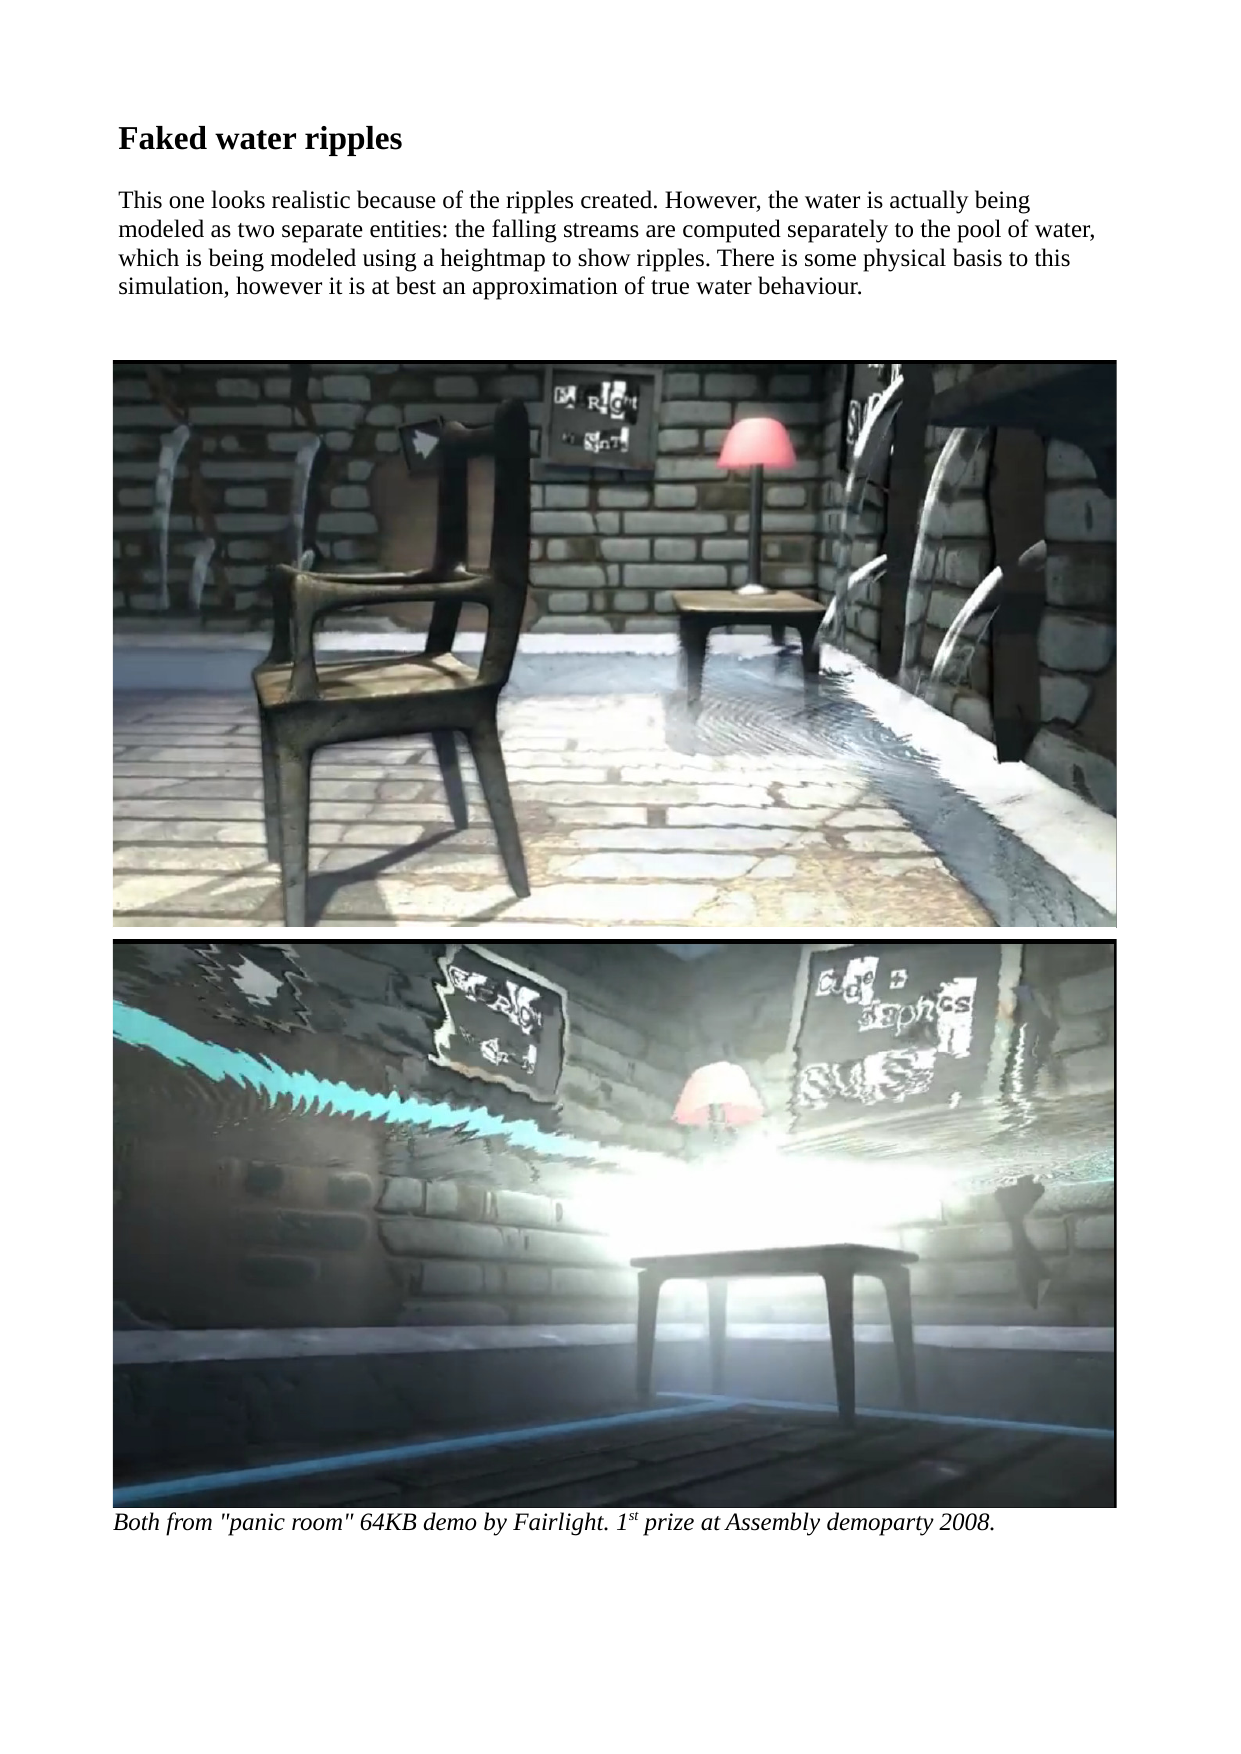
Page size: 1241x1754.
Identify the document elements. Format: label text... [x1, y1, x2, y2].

text Faked water ripples [118, 118, 1122, 156]
text Both from "panic room" 64KB demo by Fairlight. 1st prize at Assembly demoparty 2008. [113, 1508, 1117, 1536]
text This one looks realistic because of the ripples created. However, the water is actually being modeled as two separate entities: the falling streams are computed separately to the pool of water, which is being modeled using a heightmap to show ripples. There is some physical basis to this simulation, however it is at best an approximation of true water behaviour. [118, 185, 1122, 300]
picture [112, 360, 1117, 928]
picture [112, 939, 1117, 1508]
